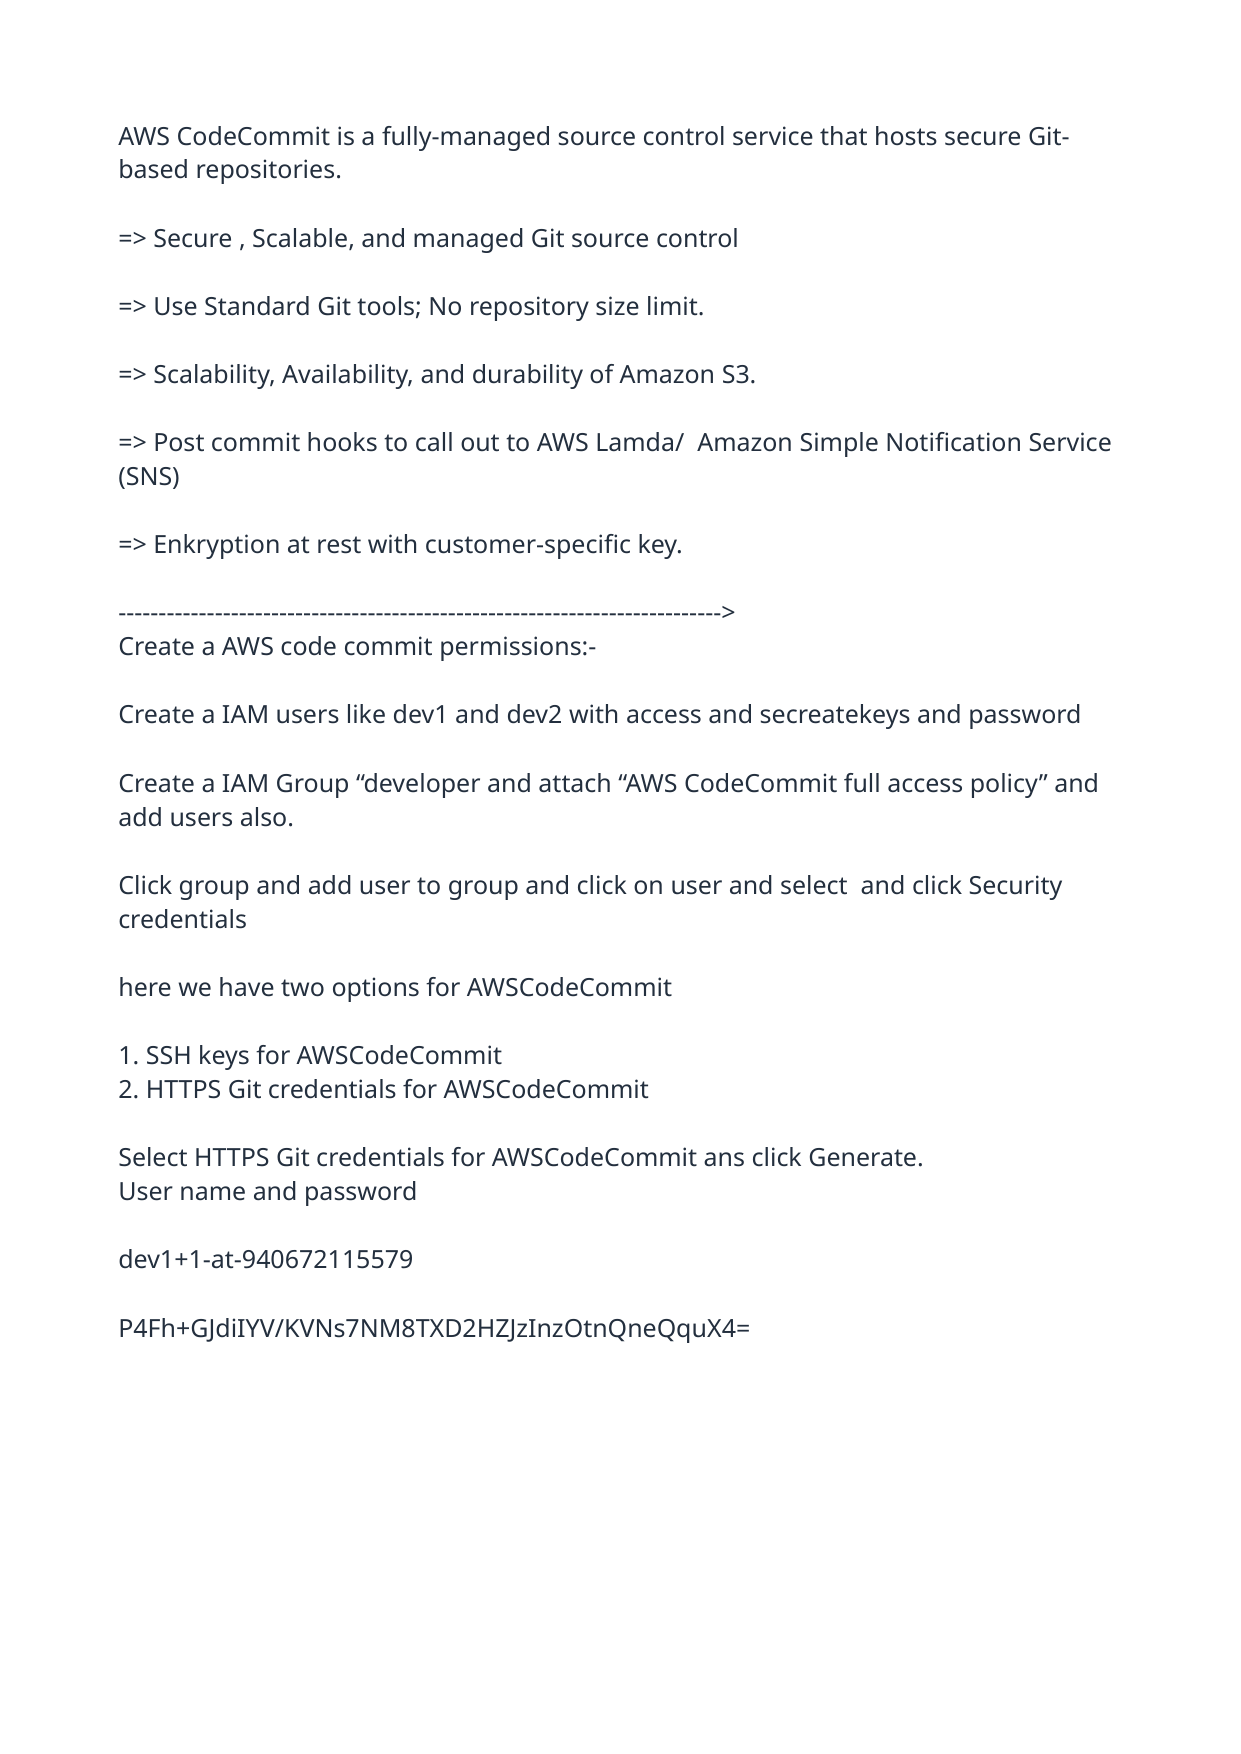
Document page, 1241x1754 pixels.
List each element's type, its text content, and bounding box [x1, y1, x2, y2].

text Click group and add user to group and click on user and select and click Security credentials [118, 867, 1122, 936]
text 2. HTTPS Git credentials for AWSCodeCommit [118, 1072, 1122, 1106]
text => Use Standard Git tools; No repository size limit. [118, 288, 1122, 322]
text 1. SSH keys for AWSCodeCommit [118, 1038, 1122, 1072]
text AWS CodeCommit is a fully-managed source control service that hosts secure Git-based repositories. [118, 118, 1122, 186]
text ---------------------------------------------------------------------------> [118, 595, 1122, 629]
text Create a IAM Group “developer and attach “AWS CodeCommit full access policy” and add users also. [118, 765, 1122, 833]
text here we have two options for AWSCodeCommit [118, 970, 1122, 1004]
text Create a IAM users like dev1 and dev2 with access and secreatekeys and password [118, 697, 1122, 731]
text => Enkryption at rest with customer-specific key. [118, 527, 1122, 561]
text User name and password [118, 1174, 1122, 1208]
text => Post commit hooks to call out to AWS Lamda/ Amazon Simple Notification Service (SNS) [118, 425, 1122, 493]
text P4Fh+GJdiIYV/KVNs7NM8TXD2HZJzInzOtnQneQquX4= [118, 1310, 1122, 1344]
text Create a AWS code commit permissions:- [118, 629, 1122, 663]
text => Scalability, Availability, and durability of Amazon S3. [118, 357, 1122, 391]
text dev1+1-at-940672115579 [118, 1242, 1122, 1276]
text Select HTTPS Git credentials for AWSCodeCommit ans click Generate. [118, 1140, 1122, 1174]
text => Secure , Scalable, and managed Git source control [118, 220, 1122, 254]
